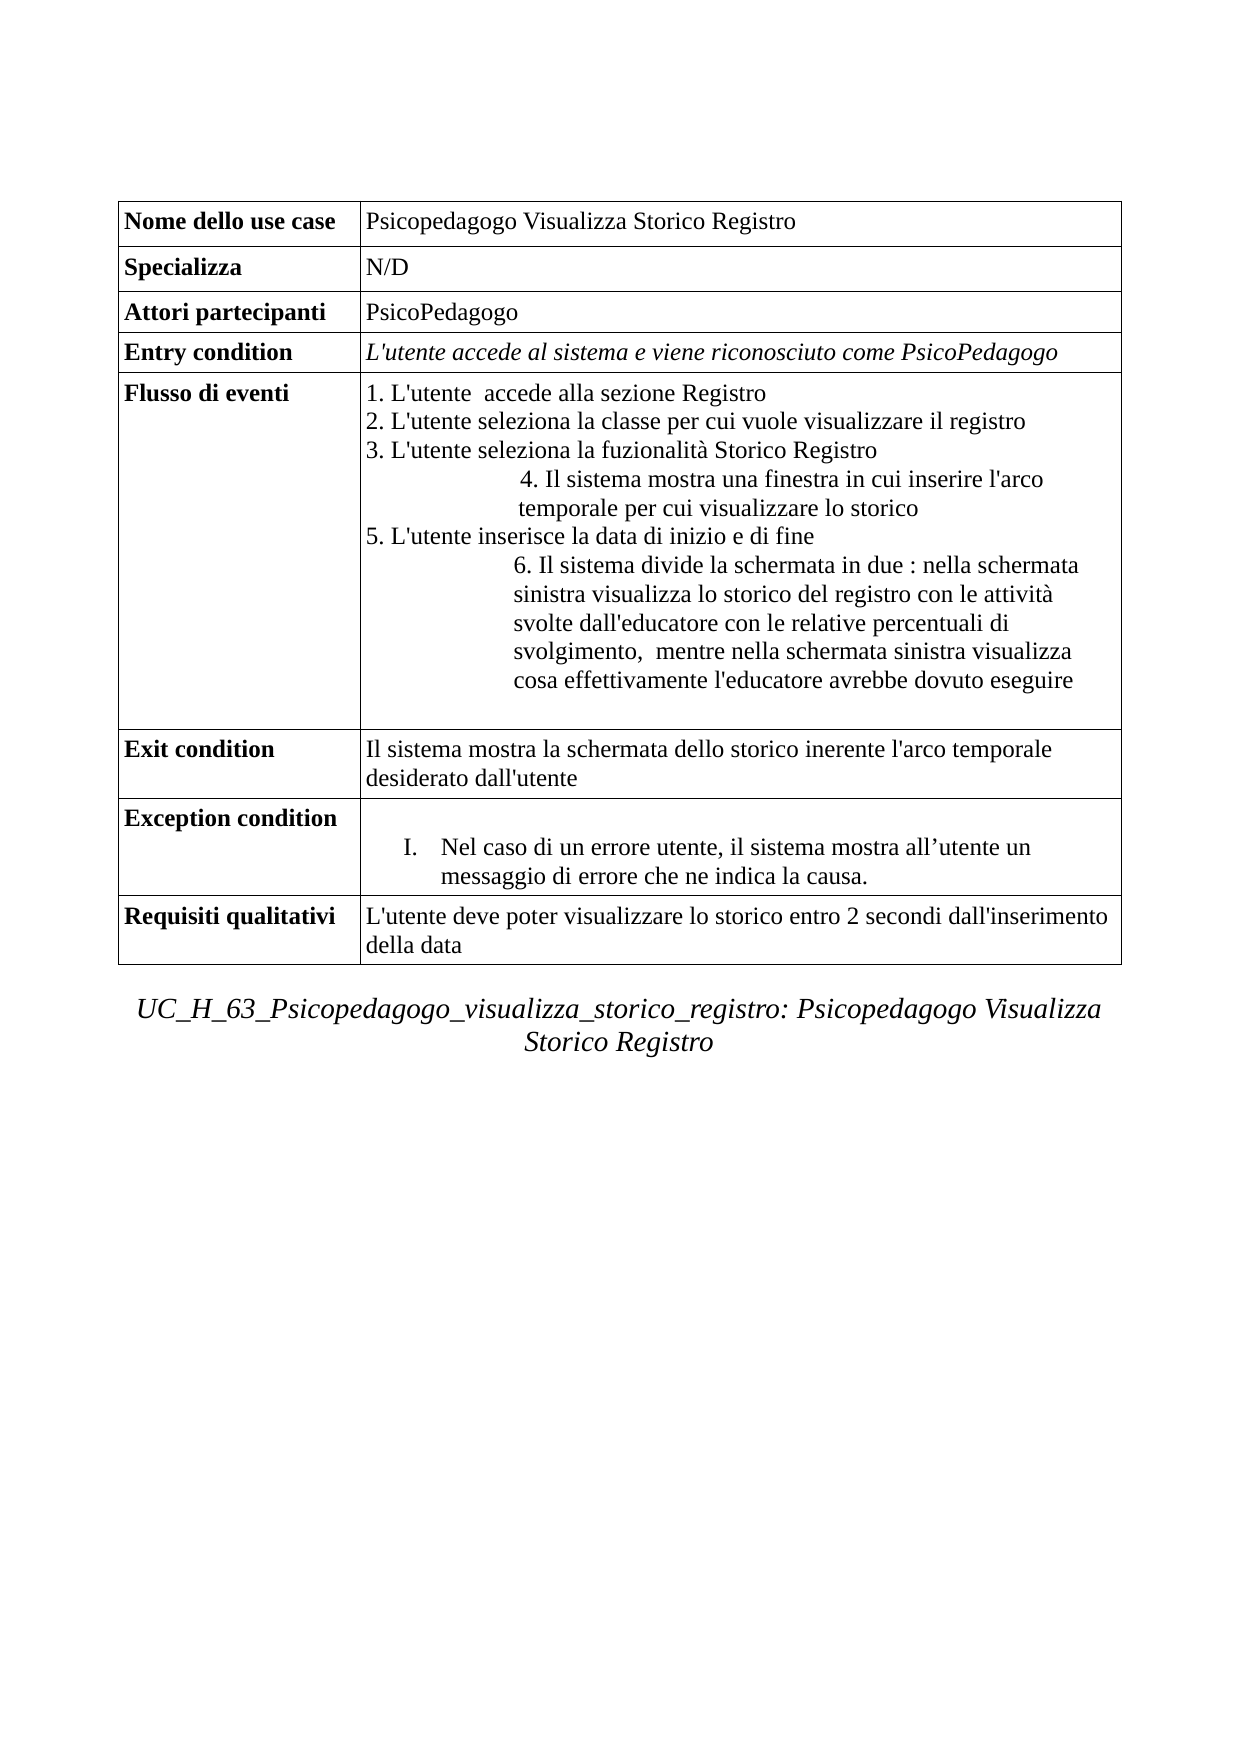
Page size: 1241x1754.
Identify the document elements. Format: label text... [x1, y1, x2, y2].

table_cell Entry condition [119, 333, 360, 372]
table_cell Exit condition [119, 730, 360, 797]
table_cell Requisiti qualitativi [119, 896, 360, 964]
table_header Nome dello use case [119, 202, 360, 246]
table_cell L'utente deve poter visualizzare lo storico entro 2 secondi dall'inserimento della data [361, 896, 1121, 964]
table_cell Il sistema mostra la schermata dello storico inerente l'arco temporale desiderato dall'utente [361, 730, 1121, 797]
table_cell L'utente accede al sistema e viene riconosciuto come PsicoPedagogo [361, 333, 1121, 372]
table_cell Nel caso di un errore utente, il sistema mostra all’utente un messaggio di errore che ne indica la causa. [361, 799, 1121, 895]
table_cell PsicoPedagogo [361, 292, 1121, 332]
table_cell N/D [361, 247, 1121, 291]
table_cell Flusso di eventi [119, 373, 360, 728]
table_cell Exception condition [119, 799, 360, 895]
table_cell L'utente accede alla sezione Registro L'utente seleziona la classe per cui vuole visualizzare il registro L'utente seleziona la fuzionalità Storico Registro Il sistema mostra una finestra in cui inserire l'arco temporale per cui visualizzare lo storico L'utente inserisce la data di inizio e di fine Il sistema divide la schermata in due : nella schermata sinistra visualizza lo storico del registro con le attività svolte dall'educatore con le relative percentuali di svolgimento, mentre nella schermata sinistra visualizza cosa effettivamente l'educatore avrebbe dovuto eseguire [361, 373, 1121, 728]
table_cell Specializza [119, 247, 360, 291]
table_header Psicopedagogo Visualizza Storico Registro [361, 202, 1121, 246]
table_cell Attori partecipanti [119, 292, 360, 332]
text UC_H_63_Psicopedagogo_visualizza_storico_registro: Psicopedagogo Visualizza Storico Registro [118, 991, 1122, 1058]
